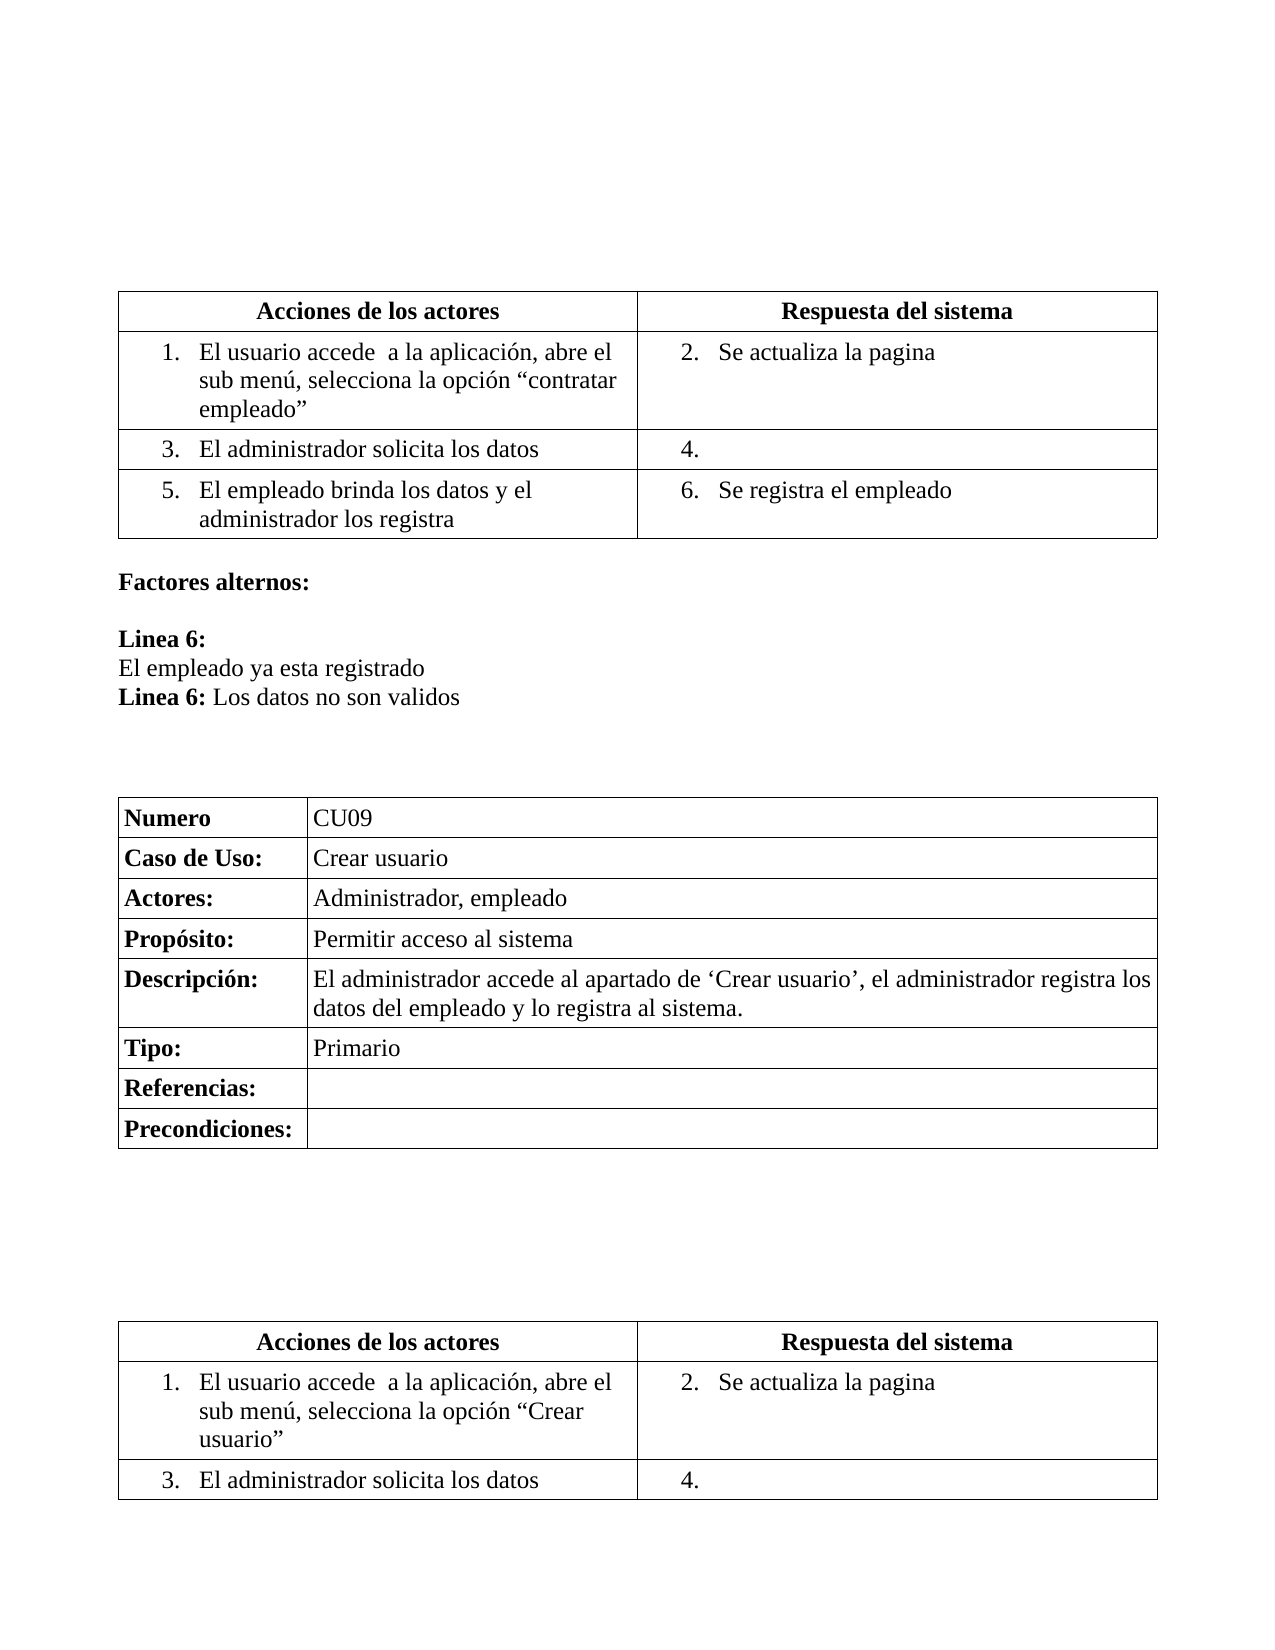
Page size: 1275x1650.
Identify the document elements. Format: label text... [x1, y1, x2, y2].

table_cell El empleado brinda los datos y el administrador los registra [119, 470, 637, 538]
table_cell [638, 430, 1157, 469]
table_cell El usuario accede a la aplicación, abre el sub menú, selecciona la opción “Crear usuario” [119, 1362, 637, 1459]
table_cell Permitir acceso al sistema [308, 919, 1157, 958]
text Linea 6: [118, 624, 1157, 653]
table_cell [308, 1069, 1157, 1108]
table_cell El administrador solicita los datos [119, 430, 637, 469]
table_cell Crear usuario [308, 838, 1157, 878]
table_cell Administrador, empleado [308, 879, 1157, 918]
table_cell El usuario accede a la aplicación, abre el sub menú, selecciona la opción “contratar empleado” [119, 332, 637, 429]
text Linea 6: Los datos no son validos [118, 682, 1157, 711]
table_cell [308, 1109, 1157, 1148]
table_cell El administrador accede al apartado de ‘Crear usuario’, el administrador registra los datos del empleado y lo registra al sistema. [308, 959, 1157, 1027]
table_header Numero [119, 798, 307, 837]
table_header Acciones de los actores [119, 1322, 637, 1361]
table_cell Se registra el empleado [638, 470, 1157, 538]
table_header Respuesta del sistema [638, 292, 1157, 331]
text Factores alternos: [118, 567, 1157, 596]
table_cell Descripción: [119, 959, 307, 1027]
table_cell Se actualiza la pagina [638, 332, 1157, 429]
table_cell El administrador solicita los datos [119, 1460, 637, 1499]
table_header Acciones de los actores [119, 292, 637, 331]
table_cell Se actualiza la pagina [638, 1362, 1157, 1459]
table_cell Actores: [119, 879, 307, 918]
table_cell [638, 1460, 1157, 1499]
table_cell Propósito: [119, 919, 307, 958]
text El empleado ya esta registrado [118, 653, 1157, 682]
table_cell Precondiciones: [119, 1109, 307, 1148]
table_header Respuesta del sistema [638, 1322, 1157, 1361]
table_cell Referencias: [119, 1069, 307, 1108]
table_cell Primario [308, 1028, 1157, 1068]
table_cell Caso de Uso: [119, 838, 307, 878]
table_cell Tipo: [119, 1028, 307, 1068]
table_header CU09 [308, 798, 1157, 837]
